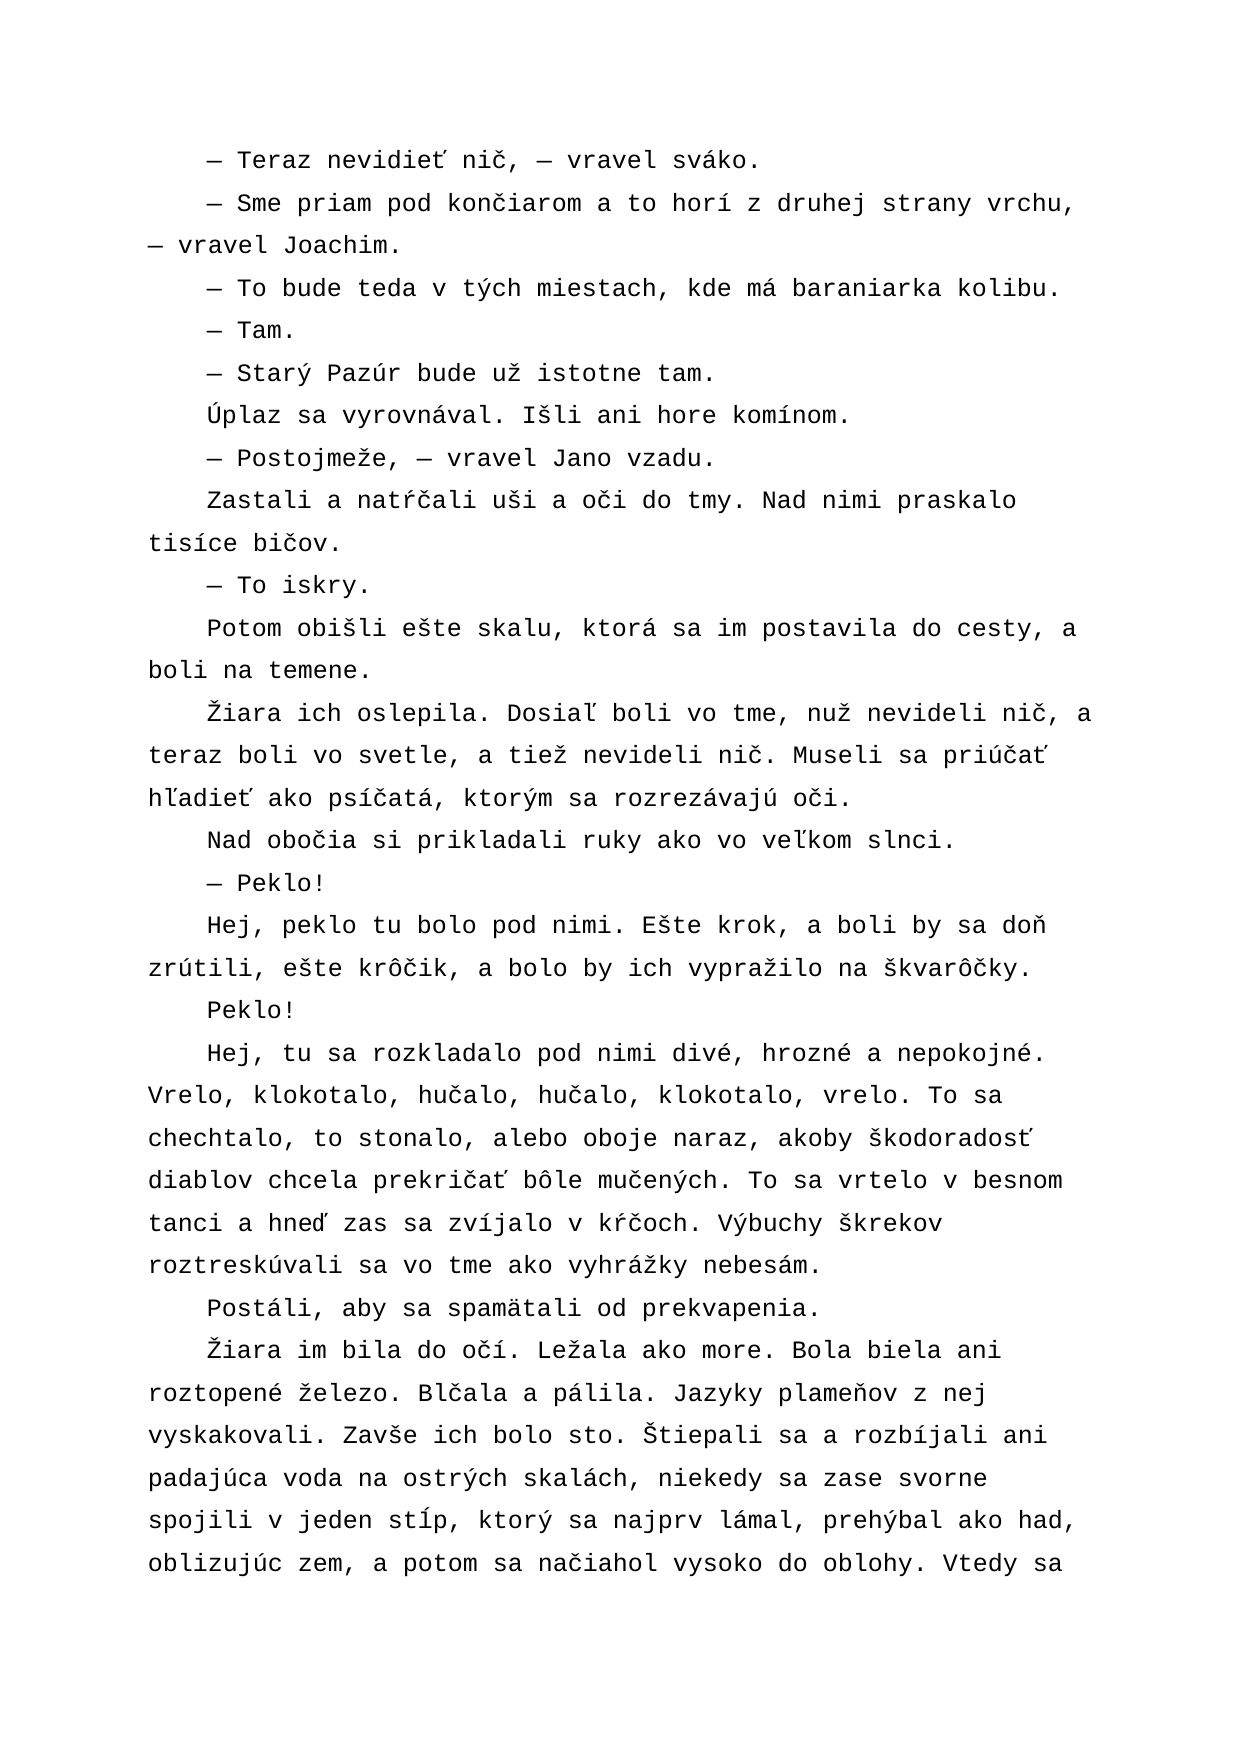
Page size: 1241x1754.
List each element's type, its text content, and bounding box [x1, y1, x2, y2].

text Postáli, aby sa spamätali od prekvapenia. [148, 1295, 1092, 1323]
text — To bude teda v tých miestach, kde má baraniarka kolibu. [148, 275, 1092, 303]
text — Teraz nevidieť nič, — vravel sváko. [148, 148, 1092, 176]
text Hej, peklo tu bolo pod nimi. Ešte krok, a boli by sa doň zrútili, ešte krôčik, a bolo by ich vypražilo na škvarôčky. [148, 913, 1092, 983]
text — To iskry. [148, 573, 1092, 601]
text — Starý Pazúr bude už istotne tam. [148, 360, 1092, 388]
text Úplaz sa vyrovnával. Išli ani hore komínom. [148, 403, 1092, 431]
text Hej, tu sa rozkladalo pod nimi divé, hrozné a nepokojné. Vrelo, klokotalo, hučalo, hučalo, klokotalo, vrelo. To sa chechtalo, to stonalo, alebo oboje naraz, akoby škodoradosť diablov chcela prekričať bôle mučených. To sa vrtelo v besnom tanci a hneď zas sa zvíjalo v kŕčoch. Výbuchy škrekov roztreskúvali sa vo tme ako vyhrážky nebesám. [148, 1040, 1092, 1281]
text Potom obišli ešte skalu, ktorá sa im postavila do cesty, a boli na temene. [148, 615, 1092, 686]
text — Postojmeže, — vravel Jano vzadu. [148, 445, 1092, 473]
text Nad obočia si prikladali ruky ako vo veľkom slnci. [148, 828, 1092, 856]
text Zastali a natŕčali uši a oči do tmy. Nad nimi praskalo tisíce bičov. [148, 488, 1092, 558]
text Žiara im bila do očí. Ležala ako more. Bola biela ani roztopené železo. Blčala a pálila. Jazyky plameňov z nej vyskakovali. Zavše ich bolo sto. Štiepali sa a rozbíjali ani padajúca voda na ostrých skalách, niekedy sa zase svorne spojili v jeden stĺp, ktorý sa najprv lámal, prehýbal ako had, oblizujúc zem, a potom sa načiahol vysoko do oblohy. Vtedy sa [148, 1338, 1092, 1578]
text Žiara ich oslepila. Dosiaľ boli vo tme, nuž nevideli nič, a teraz boli vo svetle, a tiež nevideli nič. Museli sa priúčať hľadieť ako psíčatá, ktorým sa rozrezávajú oči. [148, 700, 1092, 813]
text Peklo! [148, 998, 1092, 1026]
text — Tam. [148, 318, 1092, 346]
text — Peklo! [148, 870, 1092, 898]
text — Sme priam pod končiarom a to horí z druhej strany vrchu, — vravel Joachim. [148, 190, 1092, 261]
